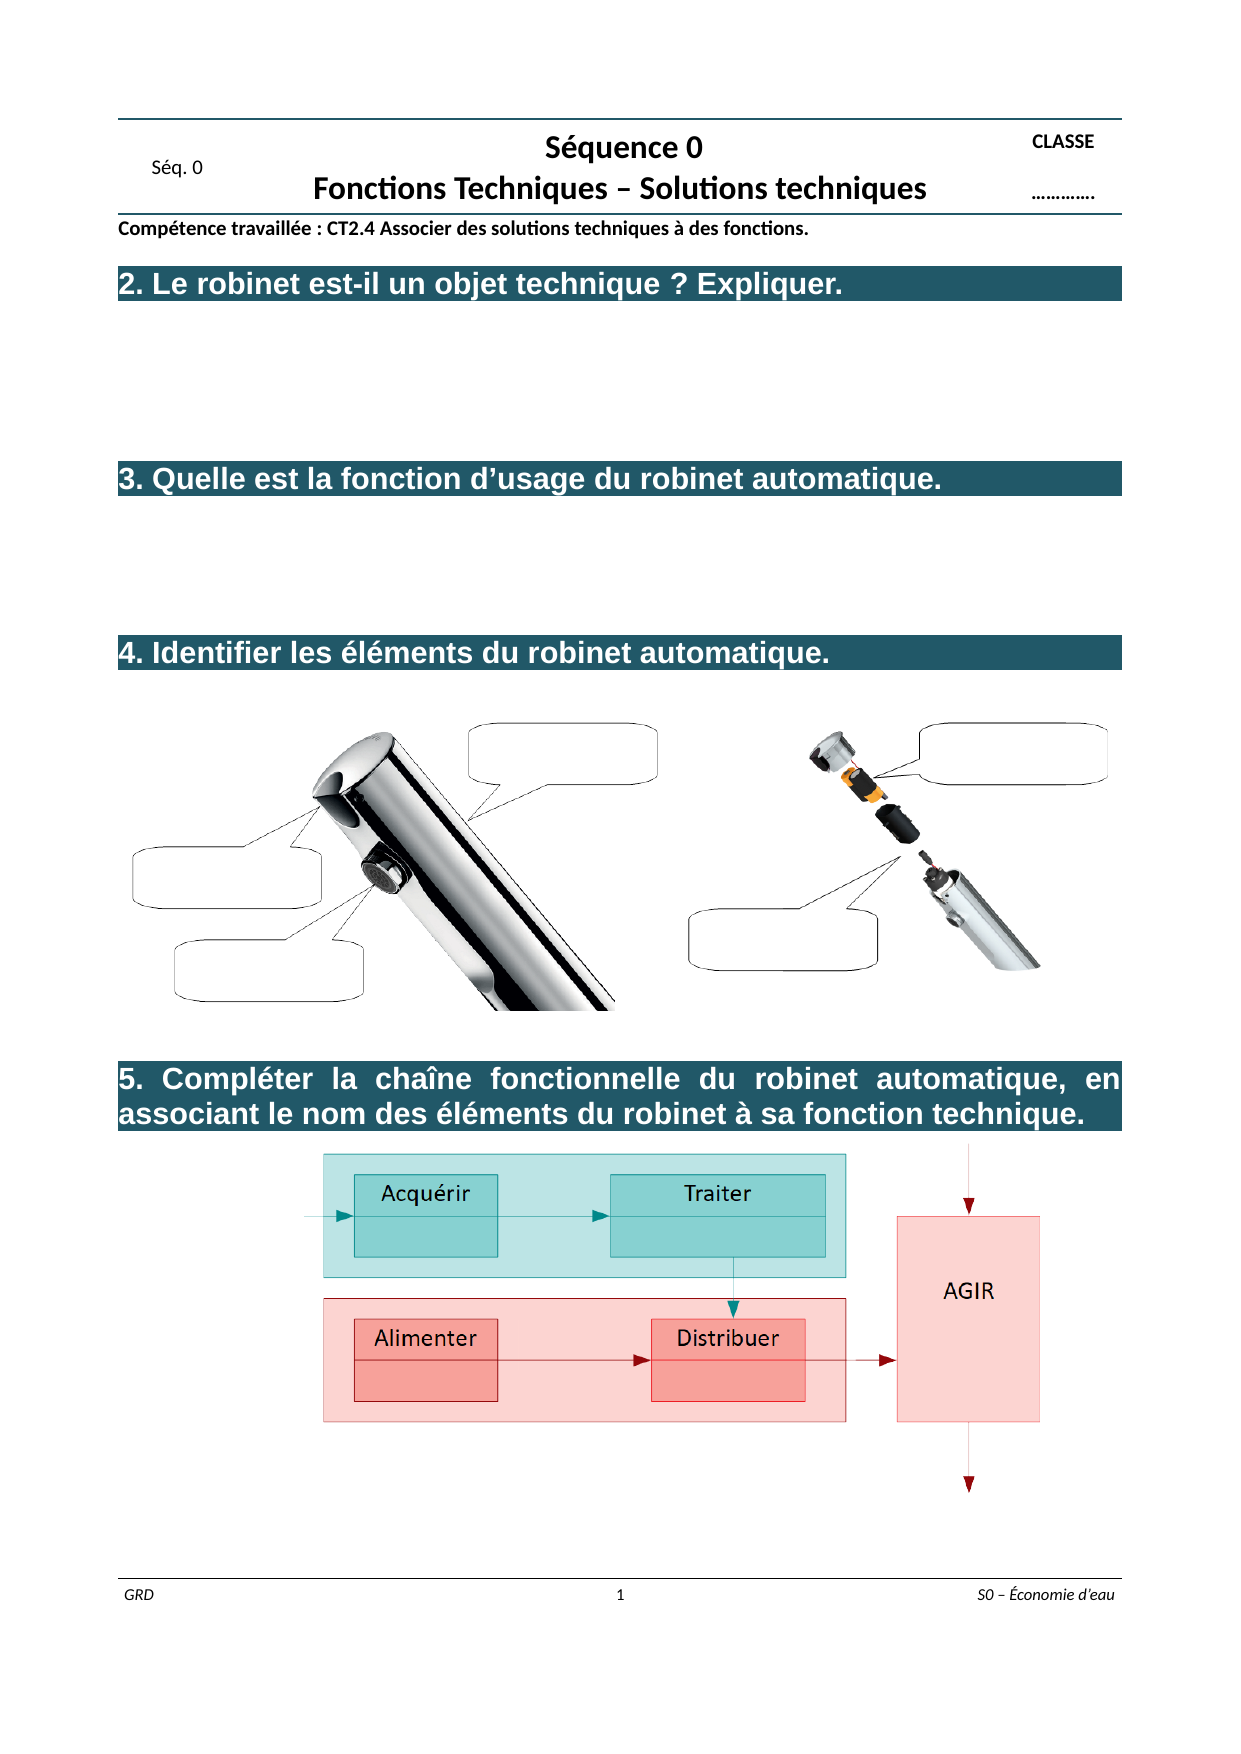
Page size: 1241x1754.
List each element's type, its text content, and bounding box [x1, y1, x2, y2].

text Compétence travaillée : CT2.4 Associer des solutions techniques à des fonctions. [118, 215, 1122, 241]
subtitle 4. Identifier les éléments du robinet automatique. [118, 635, 1122, 670]
picture [200, 1143, 1040, 1493]
table_header Séq. 0 [118, 120, 236, 213]
subtitle 5. Compléter la chaîne fonctionnelle du robinet automatique, en associant le nom des éléments du robinet à sa fonction technique. [118, 1061, 1122, 1131]
subtitle 2. Le robinet est-il un objet technique ? Expliquer. [118, 266, 1122, 301]
subtitle 3. Quelle est la fonction d’usage du robinet automatique. [118, 461, 1122, 496]
table_header Séquence 0 Fonctions Techniques – Solutions techniques [236, 120, 1004, 213]
table_header CLASSE …………. [1004, 120, 1122, 213]
picture [132, 682, 1108, 1011]
